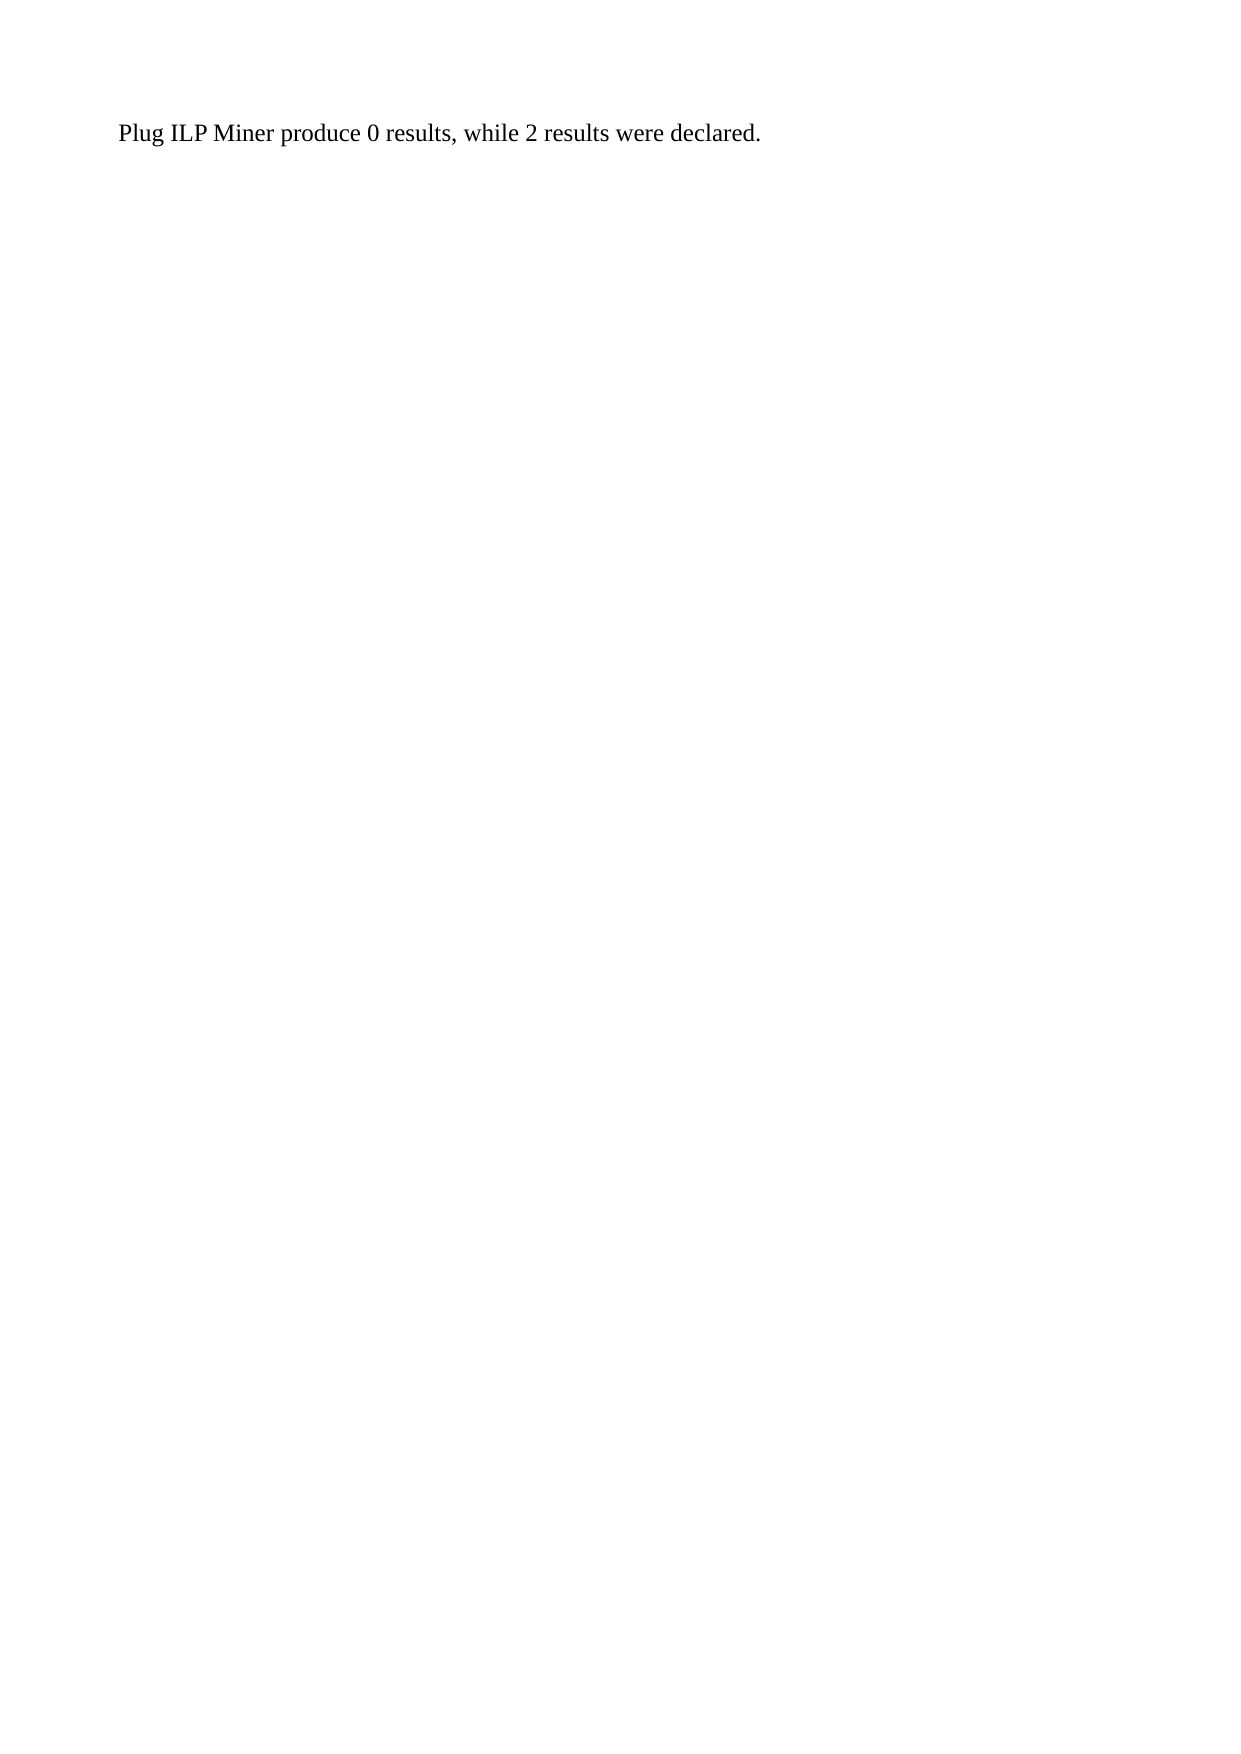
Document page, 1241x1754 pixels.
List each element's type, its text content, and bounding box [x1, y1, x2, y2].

text Plug ILP Miner produce 0 results, while 2 results were declared. [118, 118, 1122, 147]
